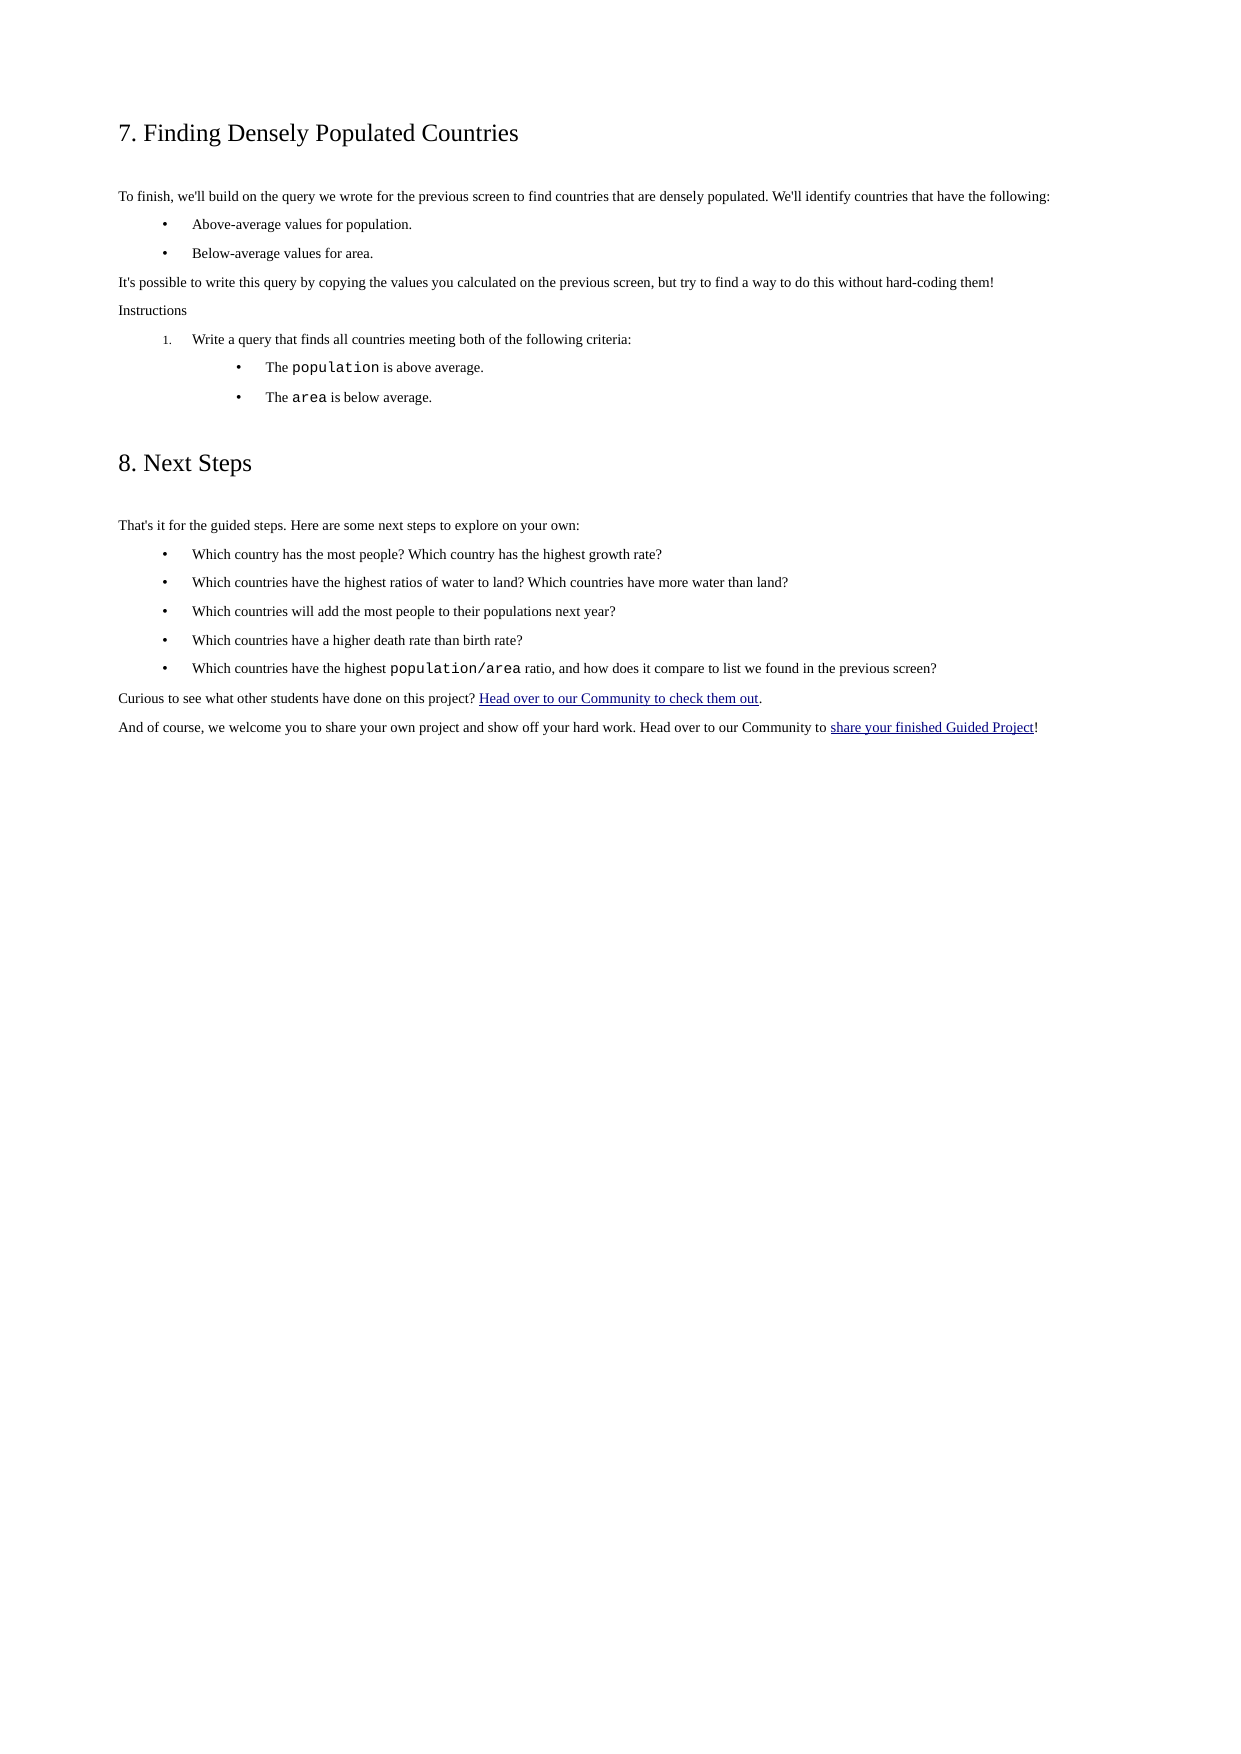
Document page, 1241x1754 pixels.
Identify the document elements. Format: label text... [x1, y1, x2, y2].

list Above-average values for population. [162, 216, 1122, 233]
text That's it for the guided steps. Here are some next steps to explore on your own: [118, 517, 1122, 534]
text 7. Finding Densely Populated Countries [118, 118, 1122, 147]
list The population is above average. [236, 359, 1122, 377]
list Which countries have the highest ratios of water to land? Which countries have more water than land? [162, 574, 1122, 591]
text 8. Next Steps [118, 448, 1122, 476]
list Write a query that finds all countries meeting both of the following criteria: [162, 331, 1122, 347]
text Instructions [118, 302, 1122, 319]
text And of course, we welcome you to share your own project and show off your hard work. Head over to our Community to share your finished Guided Project! [118, 719, 1122, 736]
list Which countries have a higher death rate than birth rate? [162, 632, 1122, 648]
text To finish, we'll build on the query we wrote for the previous screen to find countries that are densely populated. We'll identify countries that have the following: [118, 187, 1122, 204]
list The area is below average. [236, 389, 1122, 407]
text Curious to see what other students have done on this project? Head over to our Community to check them out. [118, 690, 1122, 707]
text It's possible to write this query by copying the values you calculated on the previous screen, but try to find a way to do this without hard-coding them! [118, 273, 1122, 290]
list Which country has the most people? Which country has the highest growth rate? [162, 546, 1122, 562]
list Which countries will add the most people to their populations next year? [162, 603, 1122, 620]
list Below-average values for area. [162, 245, 1122, 261]
list Which countries have the highest population/area ratio, and how does it compare to list we found in the previous screen? [162, 660, 1122, 678]
